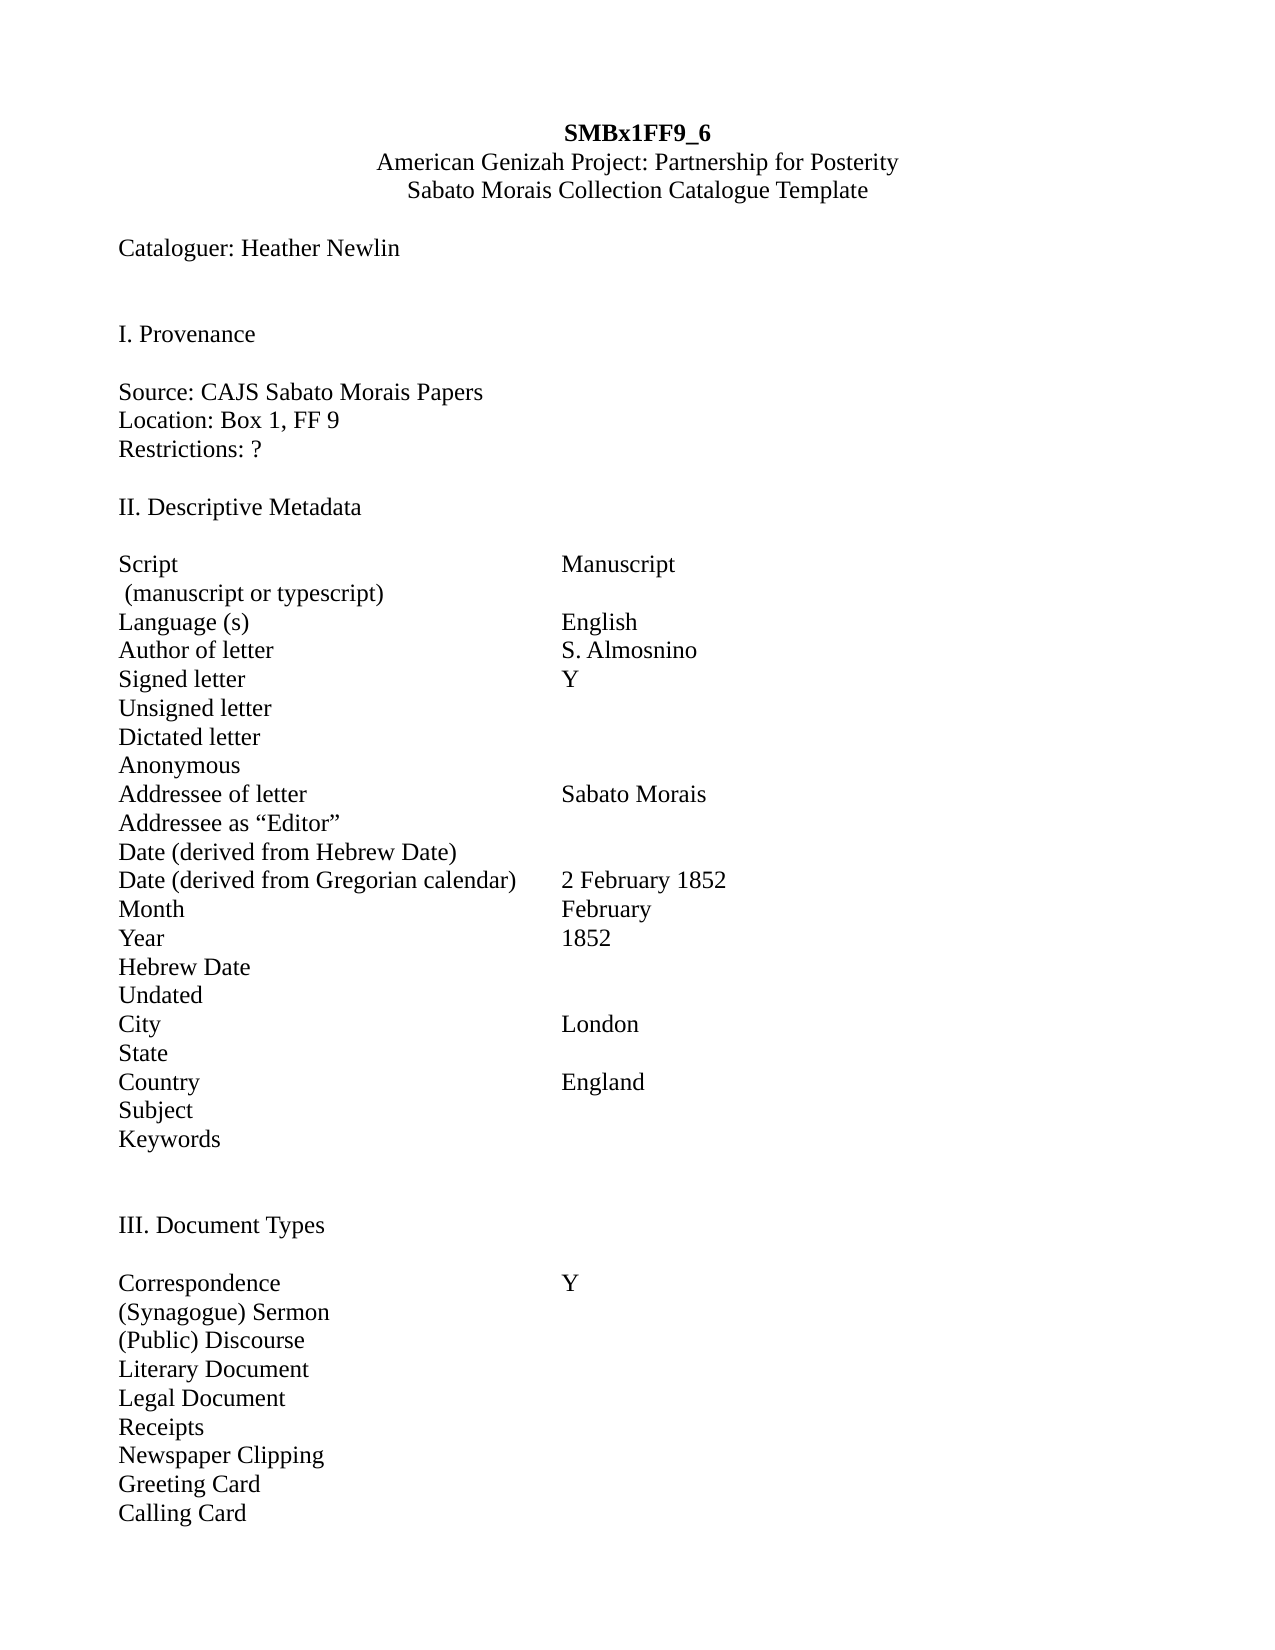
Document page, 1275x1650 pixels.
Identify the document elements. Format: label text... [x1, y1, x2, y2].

text Cataloguer: Heather Newlin [118, 233, 1157, 262]
text Literary Document [118, 1354, 1157, 1383]
text (Synagogue) Sermon [118, 1297, 1157, 1326]
text Addressee as “Editor” [118, 808, 1157, 837]
text Newspaper Clipping [118, 1441, 1157, 1469]
text Date (derived from Hebrew Date) [118, 837, 1157, 866]
text Unsigned letter [118, 693, 1157, 722]
text Restrictions: ? [118, 434, 1157, 463]
text Legal Document [118, 1383, 1157, 1412]
text Month February [118, 894, 1157, 923]
text Correspondence Y [118, 1268, 1157, 1297]
text Signed letter Y [118, 664, 1157, 693]
text Country England [118, 1067, 1157, 1096]
text City London [118, 1009, 1157, 1038]
text Year 1852 [118, 923, 1157, 952]
text III. Document Types [118, 1211, 1157, 1239]
text Script Manuscript [118, 549, 1157, 578]
text Receipts [118, 1412, 1157, 1441]
text American Genizah Project: Partnership for Posterity [118, 147, 1157, 176]
text Date (derived from Gregorian calendar) 2 February 1852 [118, 866, 1157, 894]
text Keywords [118, 1124, 1157, 1153]
text Greeting Card [118, 1469, 1157, 1498]
text Undated [118, 981, 1157, 1009]
text State [118, 1038, 1157, 1067]
text Sabato Morais Collection Catalogue Template [118, 176, 1157, 204]
text (Public) Discourse [118, 1326, 1157, 1354]
text (manuscript or typescript) [118, 578, 1157, 607]
text Source: CAJS Sabato Morais Papers [118, 377, 1157, 406]
text Author of letter S. Almosnino [118, 636, 1157, 664]
text Addressee of letter Sabato Morais [118, 779, 1157, 808]
text II. Descriptive Metadata [118, 492, 1157, 521]
text SMBx1FF9_6 [118, 118, 1157, 147]
text Language (s) English [118, 607, 1157, 636]
text Hebrew Date [118, 952, 1157, 981]
text Dictated letter [118, 722, 1157, 751]
text I. Provenance [118, 319, 1157, 348]
text Location: Box 1, FF 9 [118, 406, 1157, 434]
text Subject [118, 1096, 1157, 1124]
text Calling Card [118, 1498, 1157, 1527]
text Anonymous [118, 751, 1157, 779]
